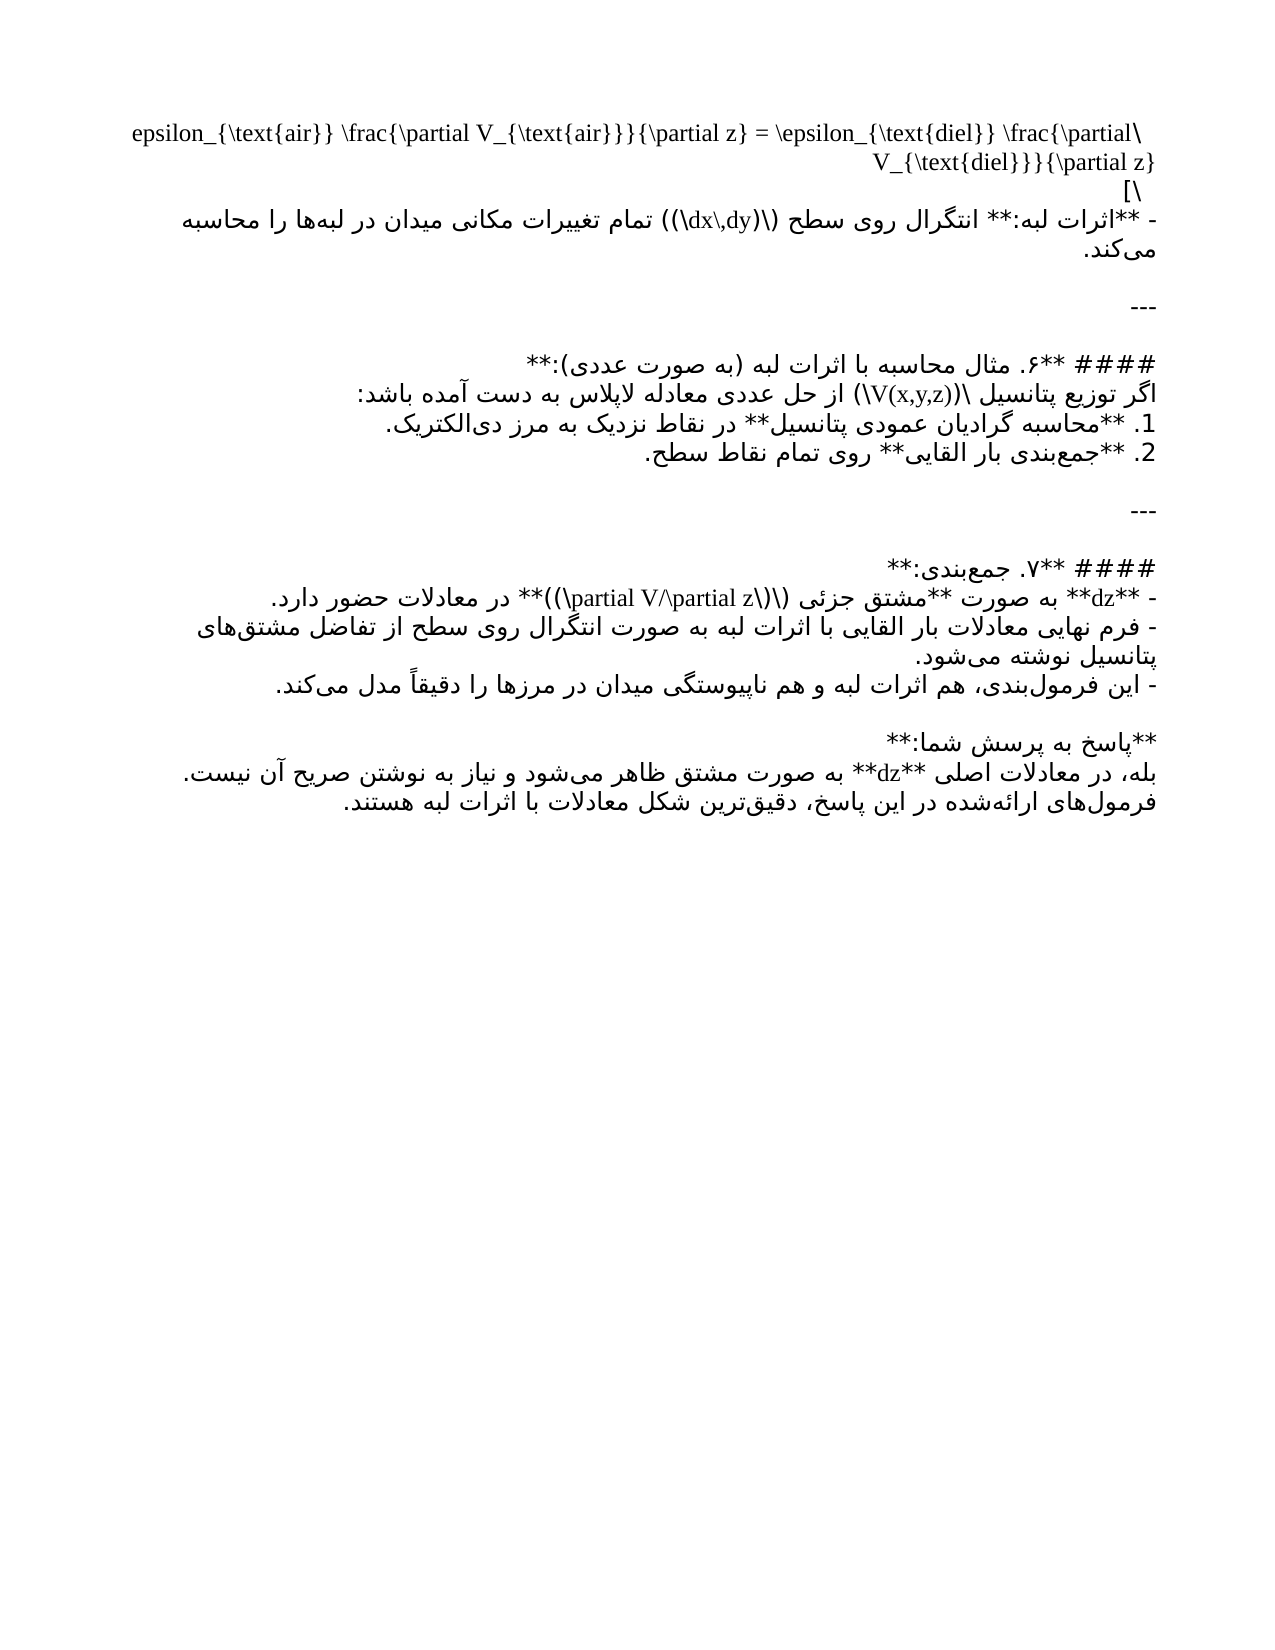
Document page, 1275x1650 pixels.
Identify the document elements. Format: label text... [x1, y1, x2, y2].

text - این فرمول‌بندی، هم اثرات لبه و هم ناپیوستگی میدان در مرزها را دقیقاً مدل می‌کند. [118, 671, 1157, 700]
text \] [118, 176, 1157, 205]
text - **اثرات لبه:** انتگرال روی سطح (\(dx\,dy\)) تمام تغییرات مکانی میدان در لبه‌ها را محاسبه می‌کند. [118, 205, 1157, 264]
text - فرم نهایی معادلات بار القایی با اثرات لبه به صورت انتگرال روی سطح از تفاضل مشتق‌های پتانسیل نوشته می‌شود. [118, 612, 1157, 671]
text 1. **محاسبه گرادیان عمودی پتانسیل** در نقاط نزدیک به مرز دی‌الکتریک. [118, 409, 1157, 438]
text **پاسخ به پرسش شما:** [118, 728, 1157, 758]
text #### **۷. جمع‌بندی:** [118, 554, 1157, 583]
text --- [118, 292, 1157, 322]
text بله، در معادلات اصلی **dz** به صورت مشتق ظاهر می‌شود و نیاز به نوشتن صریح آن نیست. فرمول‌های ارائه‌شده در این پاسخ، دقیق‌ترین شکل معادلات با اثرات لبه هستند. [118, 758, 1157, 816]
text --- [118, 496, 1157, 525]
text اگر توزیع پتانسیل \(V(x,y,z)\) از حل عددی معادله لاپلاس به دست آمده باشد: [118, 379, 1157, 409]
text - **dz** به صورت **مشتق جزئی (\(\partial V/\partial z\))** در معادلات حضور دارد. [118, 583, 1157, 612]
text \epsilon_{\text{air}} \frac{\partial V_{\text{air}}}{\partial z} = \epsilon_{\text{diel}} \frac{\partial V_{\text{diel}}}{\partial z} [118, 118, 1157, 176]
text #### **۶. مثال محاسبه با اثرات لبه (به صورت عددی):** [118, 350, 1157, 379]
text 2. **جمع‌بندی بار القایی** روی تمام نقاط سطح. [118, 438, 1157, 467]
